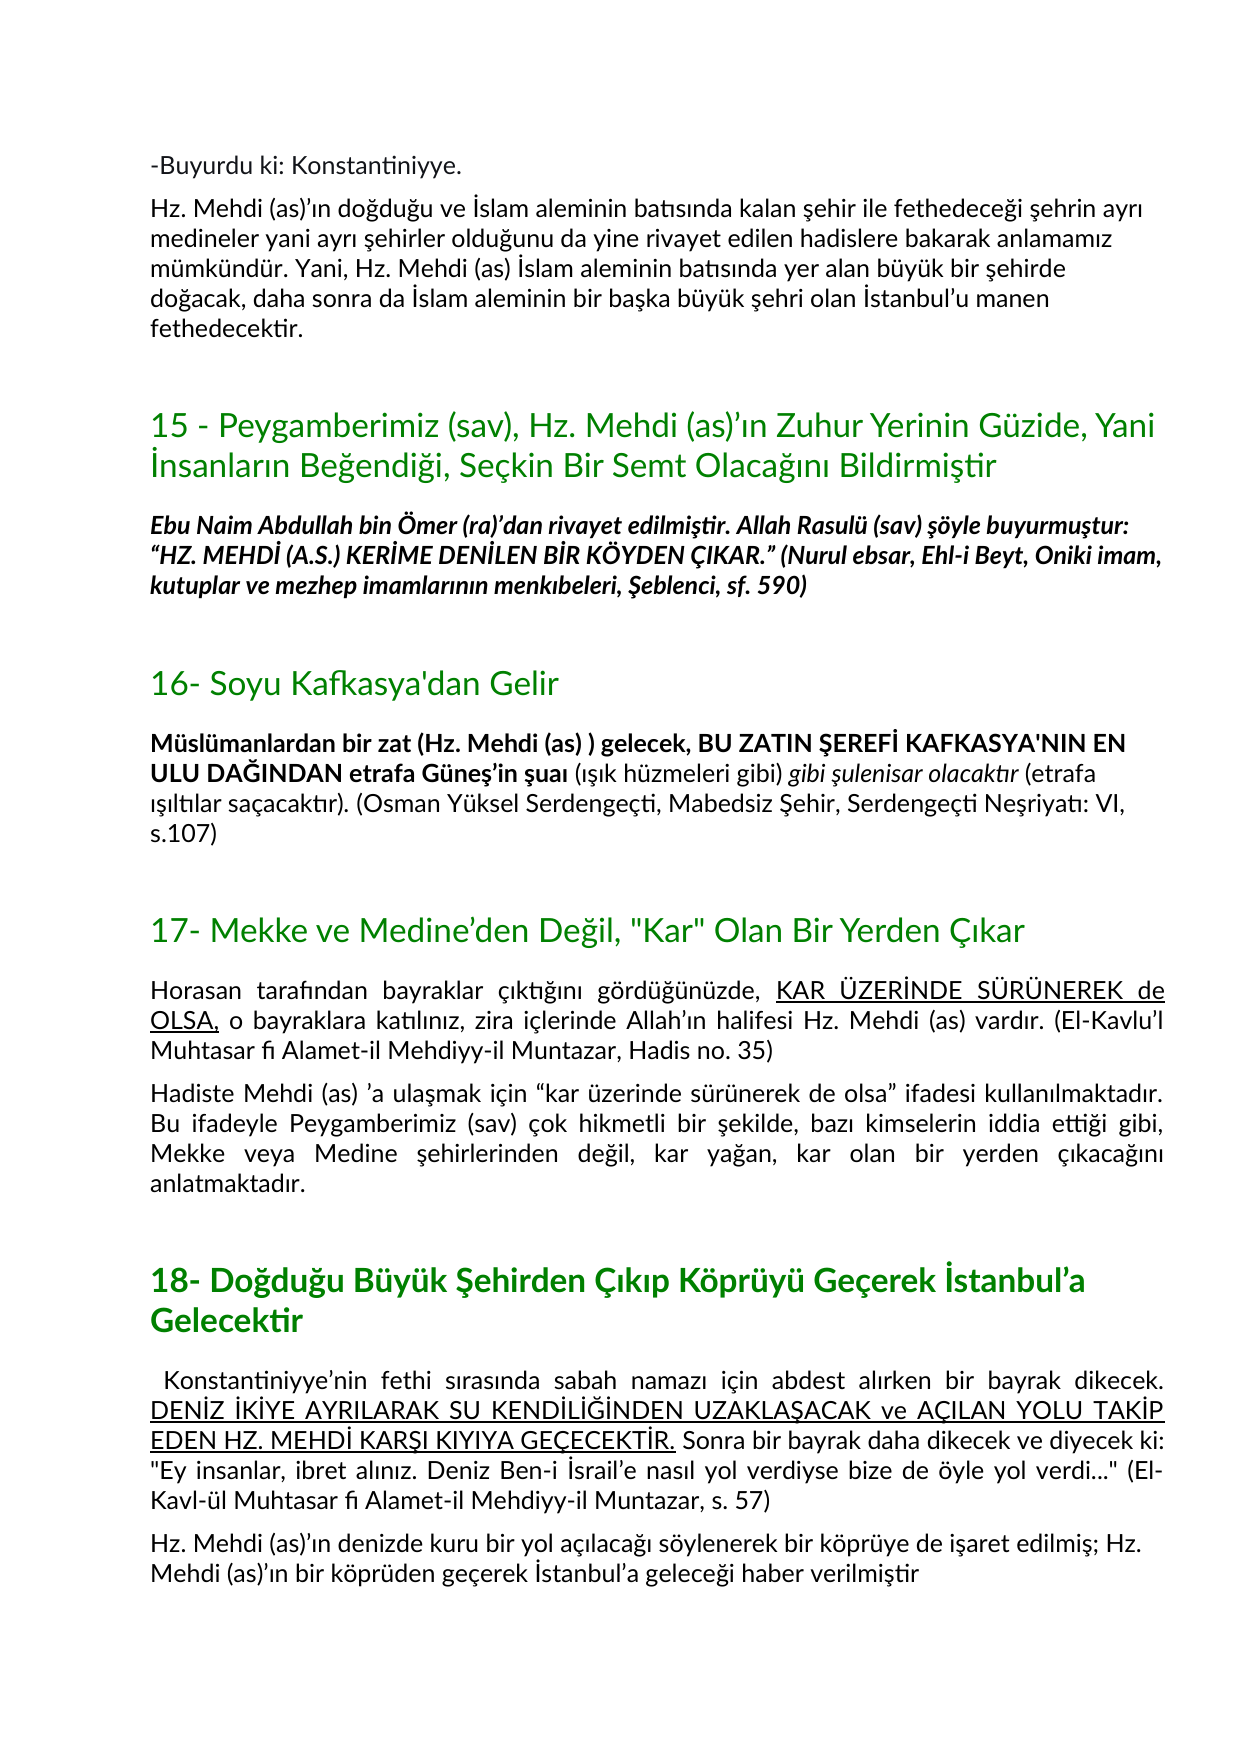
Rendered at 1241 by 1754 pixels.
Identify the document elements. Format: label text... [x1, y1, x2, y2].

text Ebu Naim Abdullah bin Ömer (ra)’dan rivayet edilmiştir. Allah Rasulü (sav) şöyle buyurmuştur: “HZ. MEHDİ (A.S.) KERİME DENİLEN BİR KÖYDEN ÇIKAR.” (Nurul ebsar, Ehl-i Beyt, Oniki imam, kutuplar ve mezhep imamlarının menkıbeleri, Şeblenci, sf. 590) [150, 510, 1165, 600]
text Hadiste Mehdi (as) ’a ulaşmak için “kar üzerinde sürünerek de olsa” ifadesi kullanılmaktadır. Bu ifadeyle Peygamberimiz (sav) çok hikmetli bir şekilde, bazı kimselerin iddia ettiği gibi, Mekke veya Medine şehirlerinden değil, kar yağan, kar olan bir yerden çıkacağını anlatmaktadır. [150, 1077, 1165, 1197]
subtitle 16- Soyu Kafkasya'dan Gelir [150, 662, 1165, 702]
text Hz. Mehdi (as)’ın doğduğu ve İslam aleminin batısında kalan şehir ile fethedeceği şehrin ayrı medineler yani ayrı şehirler olduğunu da yine rivayet edilen hadislere bakarak anlamamız mümkündür. Yani, Hz. Mehdi (as) İslam aleminin batısında yer alan büyük bir şehirde doğacak, daha sonra da İslam aleminin bir başka büyük şehri olan İstanbul’u manen fethedecektir. [150, 192, 1165, 342]
text Müslümanlardan bir zat (Hz. Mehdi (as) ) gelecek, BU ZATIN ŞEREFİ KAFKASYA'NIN EN ULU DAĞINDAN etrafa Güneş’in şuaı (ışık hüzmeleri gibi) gibi şulenisar olacaktır (etrafa ışıltılar saçacaktır). (Osman Yüksel Serdengeçti, Mabedsiz Şehir, Serdengeçti Neşriyatı: VI, s.107) [150, 727, 1165, 847]
text Horasan tarafından bayraklar çıktığını gördüğünüzde, KAR ÜZERİNDE SÜRÜNEREK de OLSA, o bayraklara katılınız, zira içlerinde Allah’ın halifesi Hz. Mehdi (as) vardır. (El-Kavlu’l Muhtasar fi Alamet-il Mehdiyy-il Muntazar, Hadis no. 35) [150, 975, 1165, 1065]
subtitle 15 - Peygamberimiz (sav), Hz. Mehdi (as)’ın Zuhur Yerinin Güzide, Yani İnsanların Beğendiği, Seçkin Bir Semt Olacağını Bildirmiştir [150, 405, 1165, 485]
subtitle 17- Mekke ve Medine’den Değil, "Kar" Olan Bir Yerden Çıkar [150, 910, 1165, 950]
text EDEN HZ. MEHDİ KARŞI KIYIYA GEÇECEKTİR. Sonra bir bayrak daha dikecek ve diyecek ki: "Ey insanlar, ibret alınız. Deniz Ben-i İsrail’e nasıl yol verdiyse bize de öyle yol verdi..." (El-Kavl-ül Muhtasar fi Alamet-il Mehdiyy-il Muntazar, s. 57) [150, 1423, 1165, 1515]
text Hz. Mehdi (as)’ın denizde kuru bir yol açılacağı söylenerek bir köprüye de işaret edilmiş; Hz. Mehdi (as)’ın bir köprüden geçerek İstanbul’a geleceği haber verilmiştir [150, 1527, 1165, 1587]
subtitle 18- Doğduğu Büyük Şehirden Çıkıp Köprüyü Geçerek İstanbul’a Gelecektir [150, 1260, 1165, 1340]
text -Buyurdu ki: Konstantiniyye. [150, 150, 1165, 180]
text Konstantiniyye’nin fethi sırasında sabah namazı için abdest alırken bir bayrak dikecek. DENİZ İKİYE AYRILARAK SU KENDİLİĞİNDEN UZAKLAŞACAK ve AÇILAN YOLU TAKİP [150, 1365, 1165, 1421]
